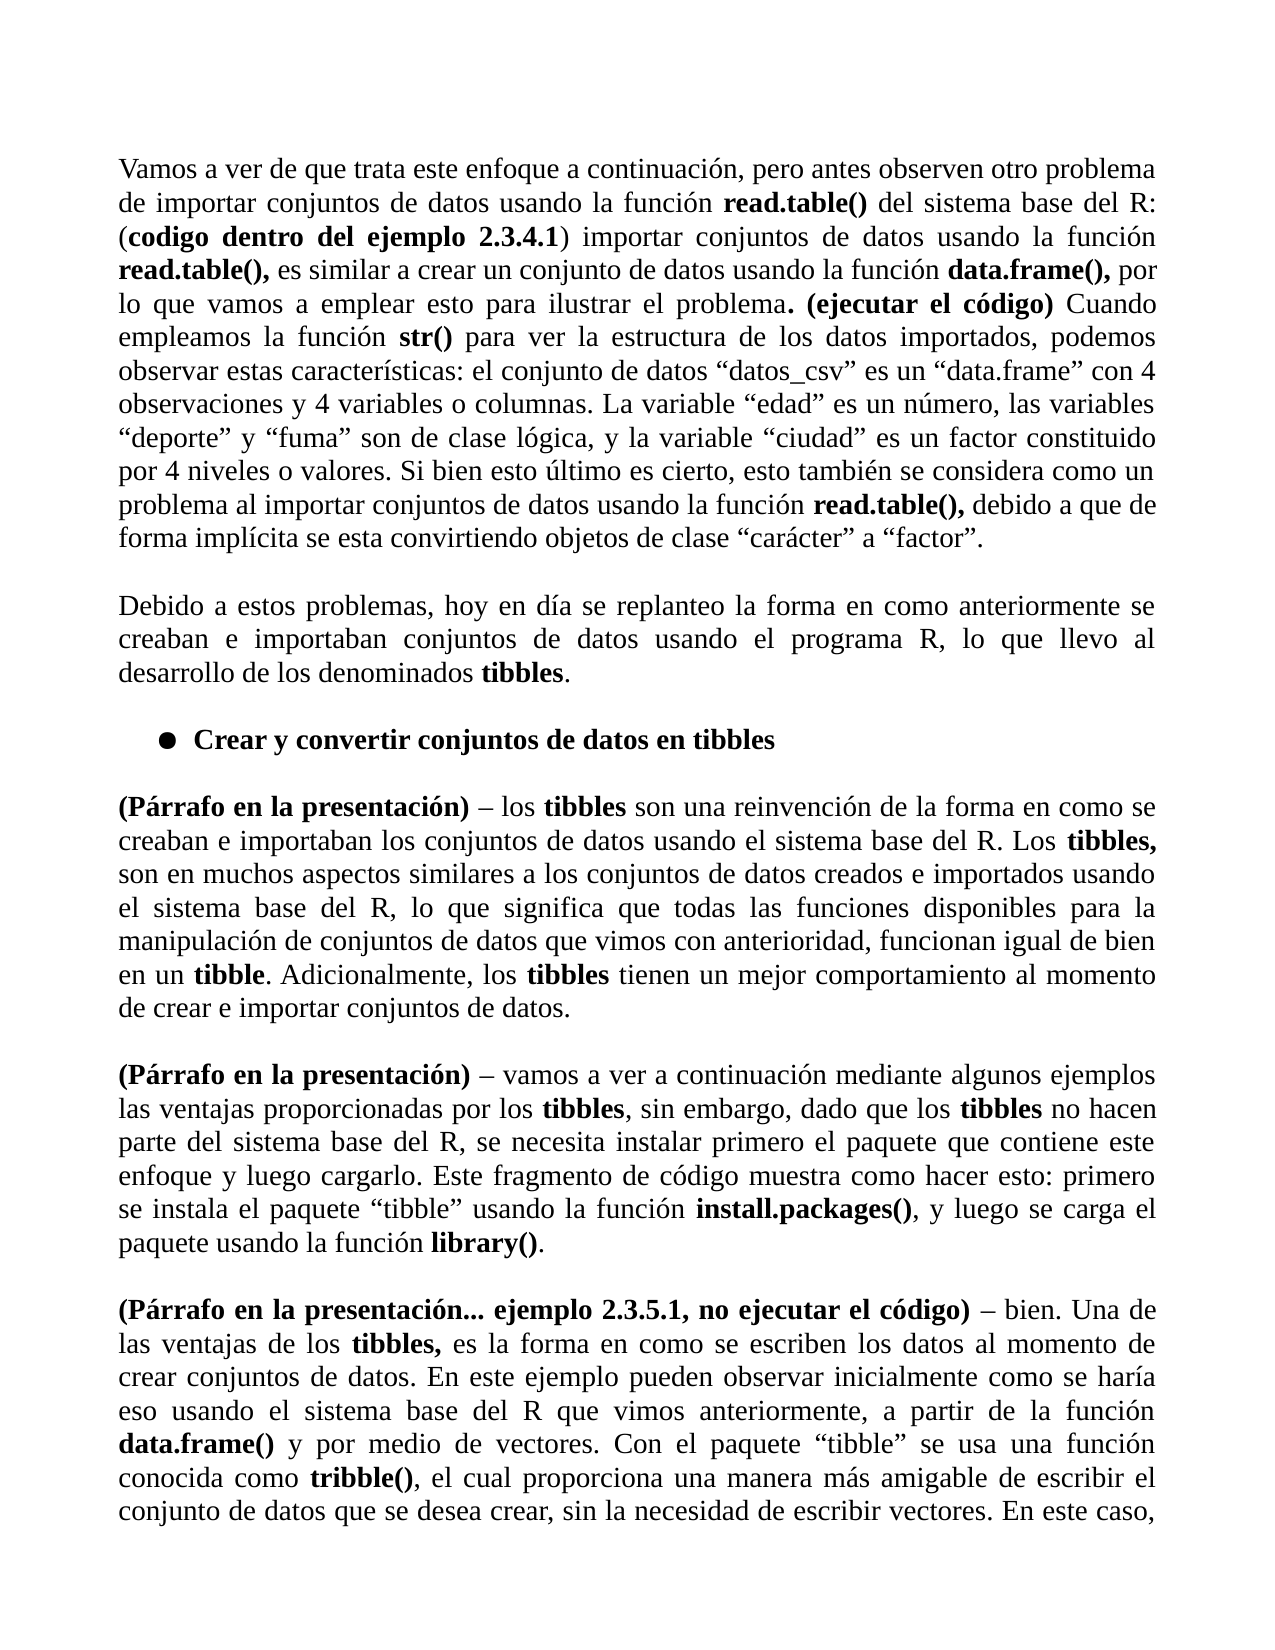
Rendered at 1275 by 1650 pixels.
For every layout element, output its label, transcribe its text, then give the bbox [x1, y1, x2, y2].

text (Párrafo en la presentación) – los tibbles son una reinvención de la forma en como se creaban e importaban los conjuntos de datos usando el sistema base del R. Los tibbles, son en muchos aspectos similares a los conjuntos de datos creados e importados usando el sistema base del R, lo que significa que todas las funciones disponibles para la manipulación de conjuntos de datos que vimos con anterioridad, funcionan igual de bien en un tibble. Adicionalmente, los tibbles tienen un mejor comportamiento al momento de crear e importar conjuntos de datos. [118, 789, 1157, 1024]
list Crear y convertir conjuntos de datos en tibbles [156, 722, 1157, 756]
text Debido a estos problemas, hoy en día se replanteo la forma en como anteriormente se creaban e importaban conjuntos de datos usando el programa R, lo que llevo al desarrollo de los denominados tibbles. [118, 588, 1157, 688]
text Vamos a ver de que trata este enfoque a continuación, pero antes observen otro problema de importar conjuntos de datos usando la función read.table() del sistema base del R: (codigo dentro del ejemplo 2.3.4.1) importar conjuntos de datos usando la función read.table(), es similar a crear un conjunto de datos usando la función data.frame(), por lo que vamos a emplear esto para ilustrar el problema. (ejecutar el código) Cuando empleamos la función str() para ver la estructura de los datos importados, podemos observar estas características: el conjunto de datos “datos_csv” es un “data.frame” con 4 observaciones y 4 variables o columnas. La variable “edad” es un número, las variables “deporte” y “fuma” son de clase lógica, y la variable “ciudad” es un factor constituido por 4 niveles o valores. Si bien esto último es cierto, esto también se considera como un problema al importar conjuntos de datos usando la función read.table(), debido a que de forma implícita se esta convirtiendo objetos de clase “carácter” a “factor”. [118, 152, 1157, 554]
text (Párrafo en la presentación) – vamos a ver a continuación mediante algunos ejemplos las ventajas proporcionadas por los tibbles, sin embargo, dado que los tibbles no hacen parte del sistema base del R, se necesita instalar primero el paquete que contiene este enfoque y luego cargarlo. Este fragmento de código muestra como hacer esto: primero se instala el paquete “tibble” usando la función install.packages(), y luego se carga el paquete usando la función library(). [118, 1057, 1157, 1259]
text (Párrafo en la presentación... ejemplo 2.3.5.1, no ejecutar el código) – bien. Una de las ventajas de los tibbles, es la forma en como se escriben los datos al momento de crear conjuntos de datos. En este ejemplo pueden observar inicialmente como se haría eso usando el sistema base del R que vimos anteriormente, a partir de la función data.frame() y por medio de vectores. Con el paquete “tibble” se usa una función conocida como tribble(), el cual proporciona una manera más amigable de escribir el conjunto de datos que se desea crear, sin la necesidad de escribir vectores. En este caso, [118, 1292, 1157, 1527]
